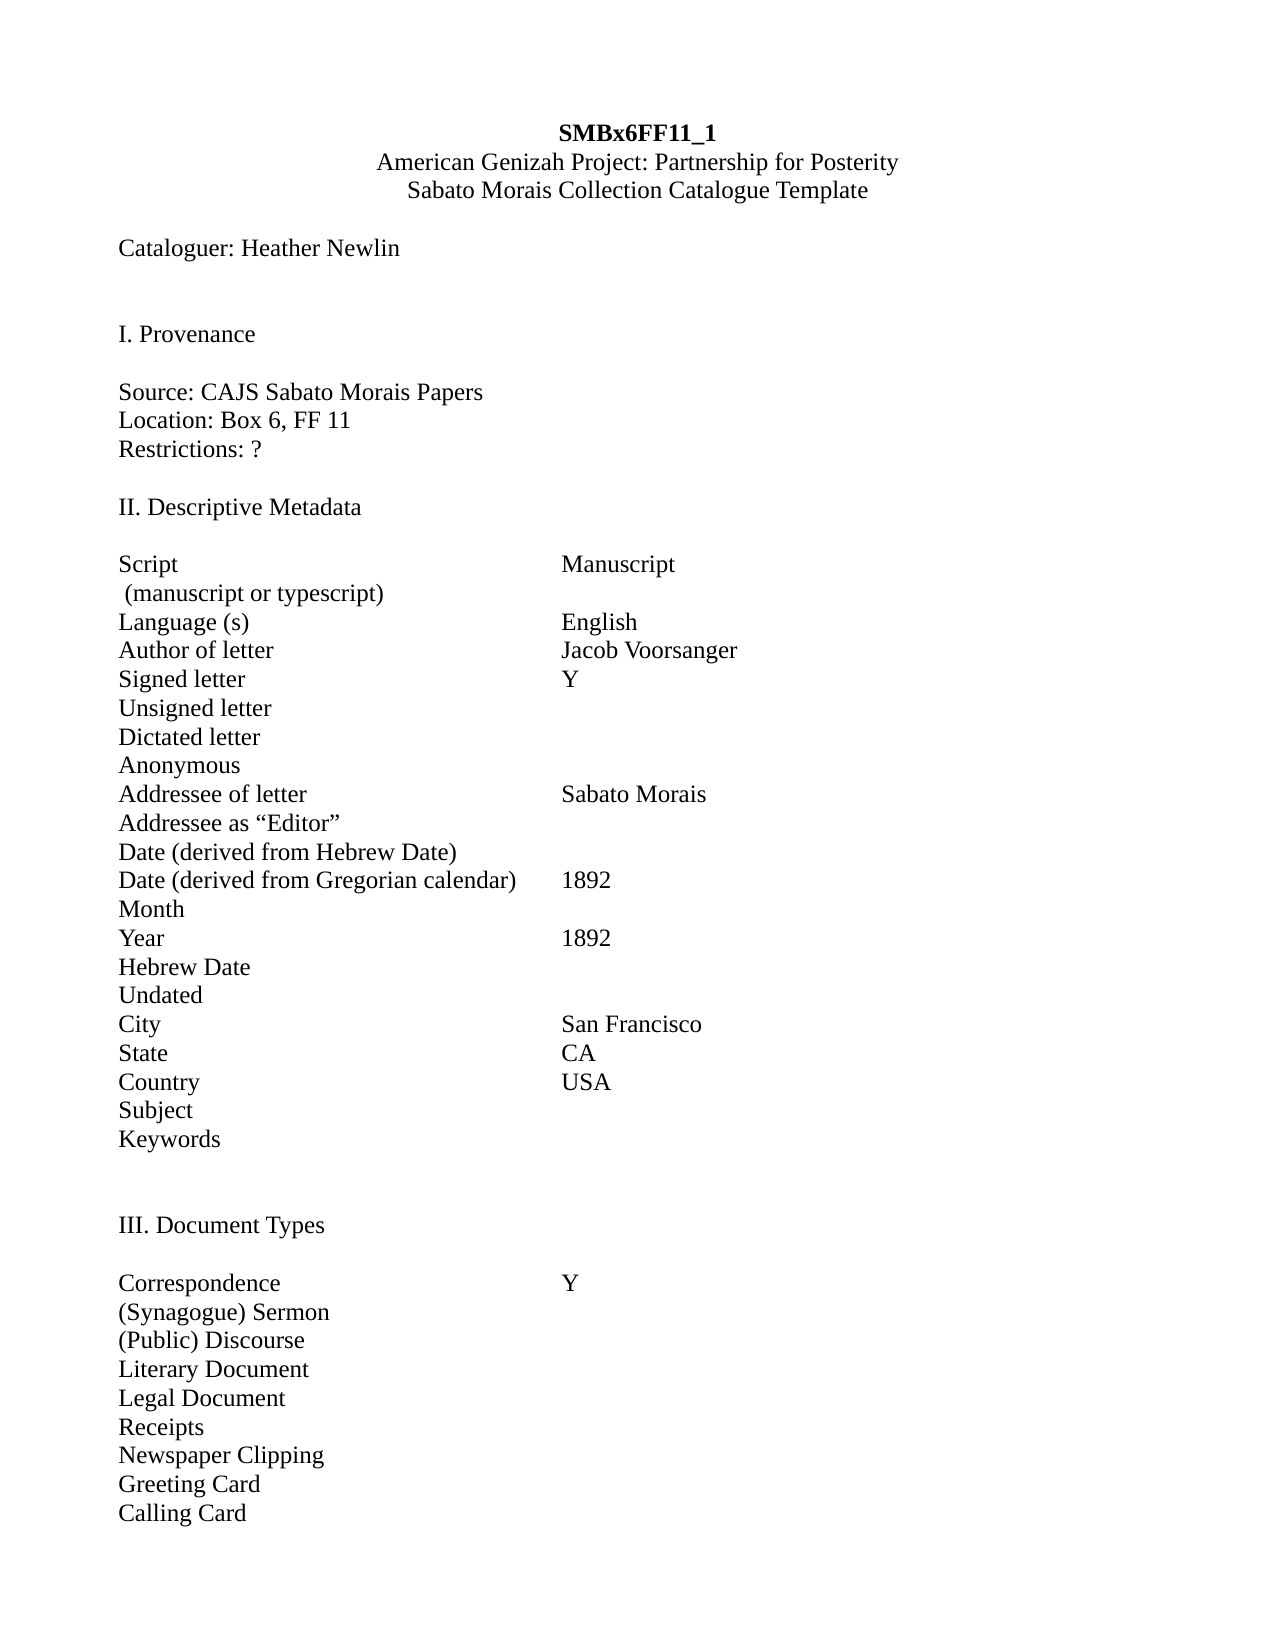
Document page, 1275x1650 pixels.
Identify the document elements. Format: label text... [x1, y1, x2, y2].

text III. Document Types [118, 1211, 1157, 1239]
text Date (derived from Gregorian calendar) 1892 [118, 866, 1157, 894]
text Dictated letter [118, 722, 1157, 751]
text Literary Document [118, 1354, 1157, 1383]
text Anonymous [118, 751, 1157, 779]
text Subject [118, 1096, 1157, 1124]
text Month [118, 894, 1157, 923]
text Addressee of letter Sabato Morais [118, 779, 1157, 808]
text Sabato Morais Collection Catalogue Template [118, 176, 1157, 204]
text (manuscript or typescript) [118, 578, 1157, 607]
text State CA [118, 1038, 1157, 1067]
text Date (derived from Hebrew Date) [118, 837, 1157, 866]
text Greeting Card [118, 1469, 1157, 1498]
text Calling Card [118, 1498, 1157, 1527]
text Correspondence Y [118, 1268, 1157, 1297]
text Script Manuscript [118, 549, 1157, 578]
text Legal Document [118, 1383, 1157, 1412]
text II. Descriptive Metadata [118, 492, 1157, 521]
text Source: CAJS Sabato Morais Papers [118, 377, 1157, 406]
text SMBx6FF11_1 [118, 118, 1157, 147]
text Country USA [118, 1067, 1157, 1096]
text Cataloguer: Heather Newlin [118, 233, 1157, 262]
text Year 1892 [118, 923, 1157, 952]
text Location: Box 6, FF 11 [118, 406, 1157, 434]
text Restrictions: ? [118, 434, 1157, 463]
text Author of letter Jacob Voorsanger [118, 636, 1157, 664]
text Unsigned letter [118, 693, 1157, 722]
text Hebrew Date [118, 952, 1157, 981]
text Language (s) English [118, 607, 1157, 636]
text Addressee as “Editor” [118, 808, 1157, 837]
text Undated [118, 981, 1157, 1009]
text Newspaper Clipping [118, 1441, 1157, 1469]
text (Synagogue) Sermon [118, 1297, 1157, 1326]
text American Genizah Project: Partnership for Posterity [118, 147, 1157, 176]
text I. Provenance [118, 319, 1157, 348]
text (Public) Discourse [118, 1326, 1157, 1354]
text City San Francisco [118, 1009, 1157, 1038]
text Keywords [118, 1124, 1157, 1153]
text Signed letter Y [118, 664, 1157, 693]
text Receipts [118, 1412, 1157, 1441]
